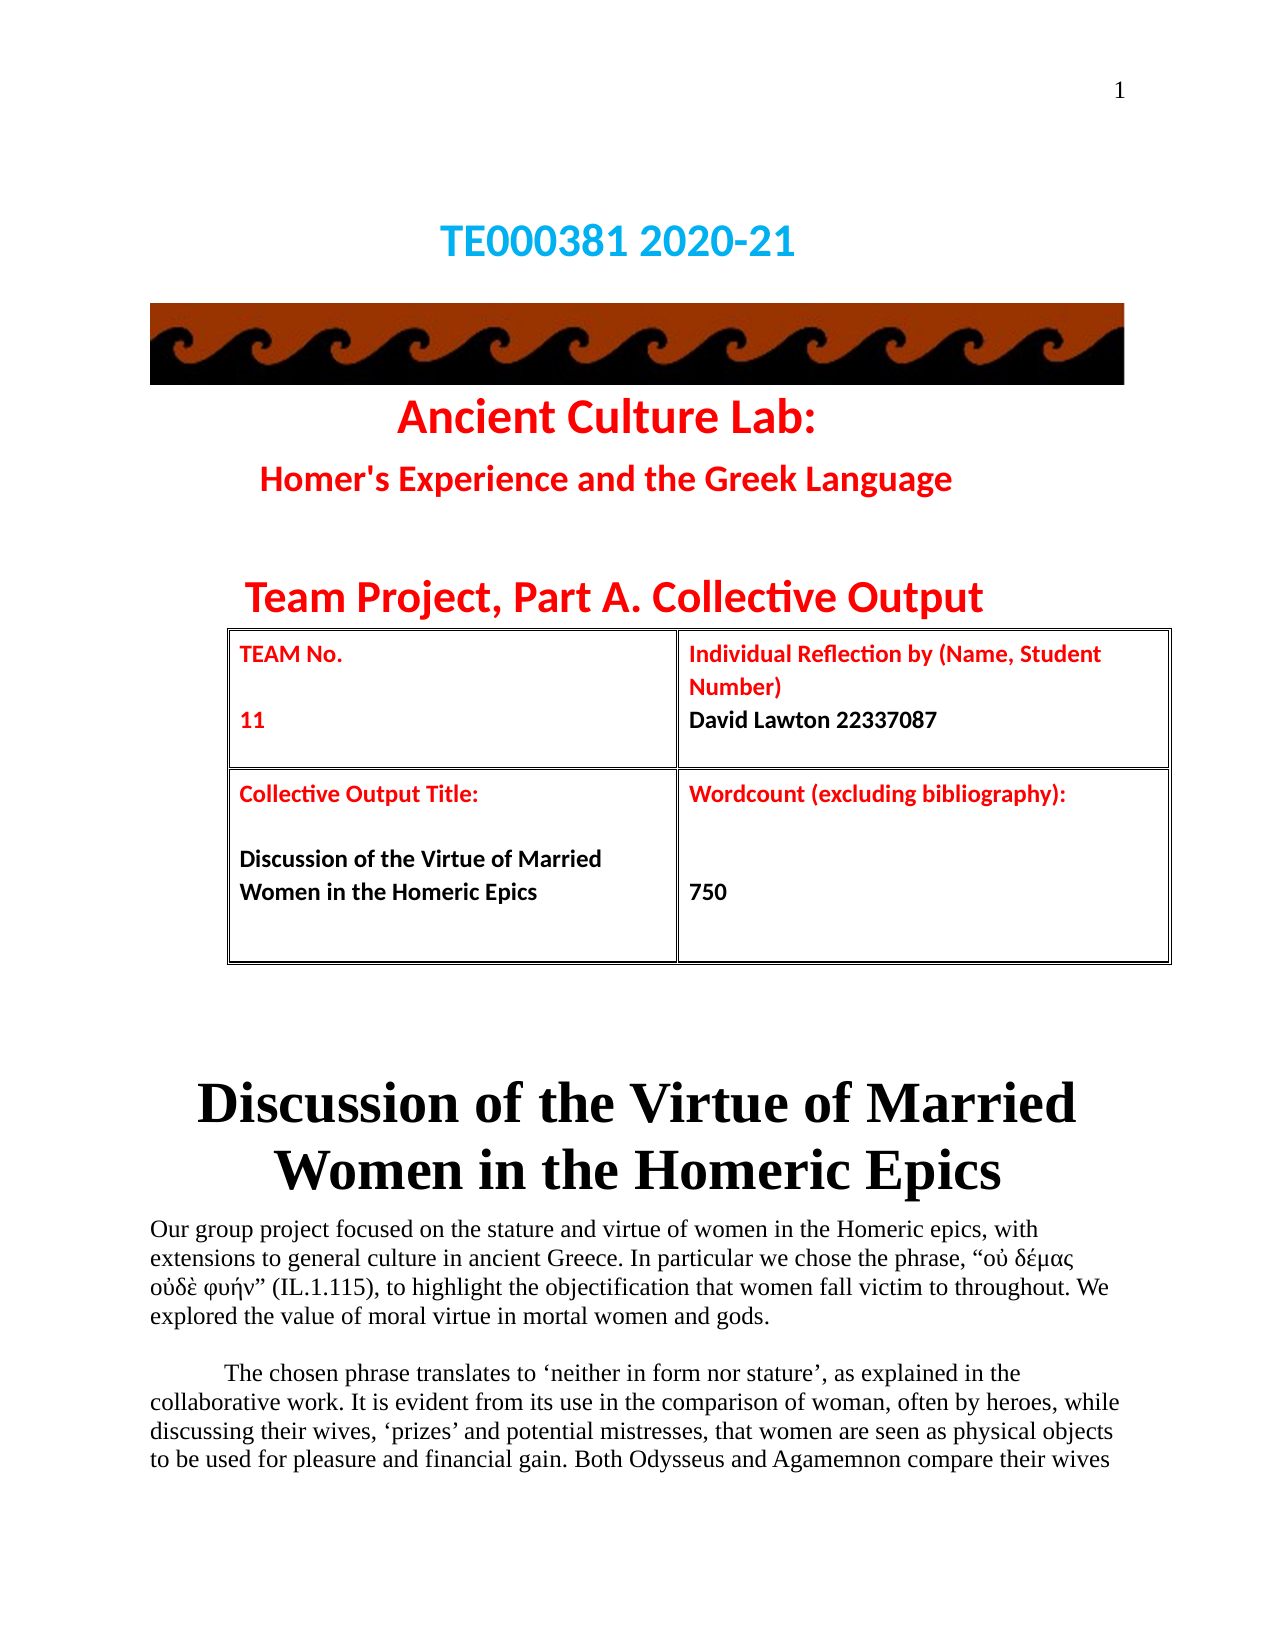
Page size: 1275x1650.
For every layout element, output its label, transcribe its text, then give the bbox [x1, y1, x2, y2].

table_header Individual Reflection by (Name, Student Number) David Lawton 22337087 [679, 631, 1168, 767]
picture [150, 303, 1125, 385]
text The chosen phrase translates to ‘neither in form nor stature’, as explained in the collaborative work. It is evident from its use in the comparison of woman, often by heroes, while discussing their wives, ‘prizes’ and potential mistresses, that women are seen as physical objects to be used for pleasure and financial gain. Both Odysseus and Agamemnon compare their wives [150, 1358, 1125, 1473]
text TE000381 2020-21 [150, 211, 1092, 268]
text Ancient Culture Lab: [150, 385, 1092, 449]
table_header TEAM No. 11 [230, 631, 676, 767]
subtitle Team Project, Part A. Collective Output [244, 568, 1125, 624]
table_cell Wordcount (excluding bibliography): 750 [679, 770, 1168, 961]
text Homer's Experience and the Greek Language [259, 454, 1125, 500]
title Discussion of the Virtue of Married Women in the Homeric Epics [150, 1068, 1125, 1202]
text Our group project focused on the stature and virtue of women in the Homeric epics, with extensions to general culture in ancient Greece. In particular we chose the phrase, “οὐ δέμας οὐδὲ φυήν” (IL.1.115), to highlight the objectification that women fall victim to throughout. We explored the value of moral virtue in mortal women and gods. [150, 1214, 1125, 1329]
table_cell Collective Output Title: Discussion of the Virtue of Married Women in the Homeric Epics [230, 770, 676, 961]
